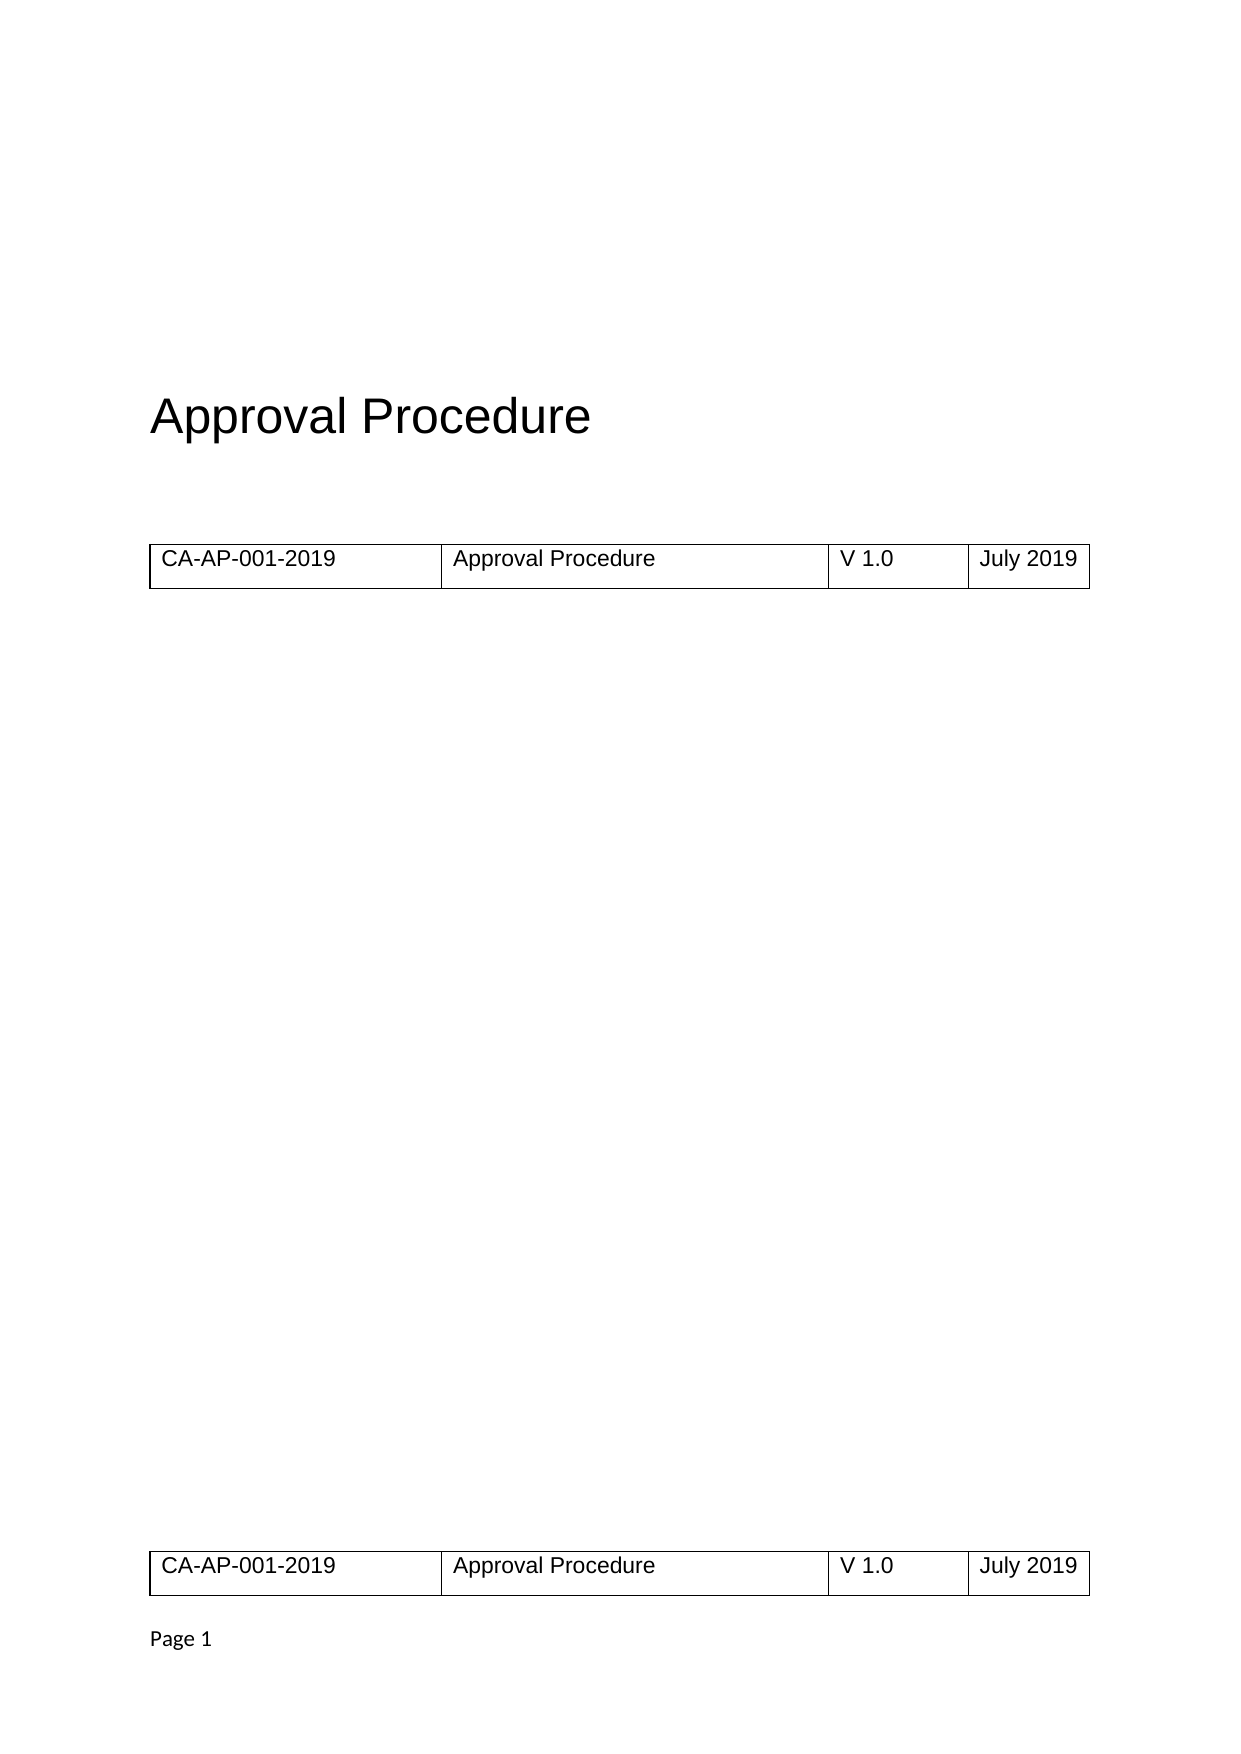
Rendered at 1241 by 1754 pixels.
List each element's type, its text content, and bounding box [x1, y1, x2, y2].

table_header Approval Procedure [442, 545, 828, 588]
table_header V 1.0 [829, 545, 968, 588]
table_header CA-AP-001-2019 [151, 545, 441, 588]
table_header July 2019 [969, 545, 1089, 588]
text Approval Procedure [150, 386, 1090, 444]
